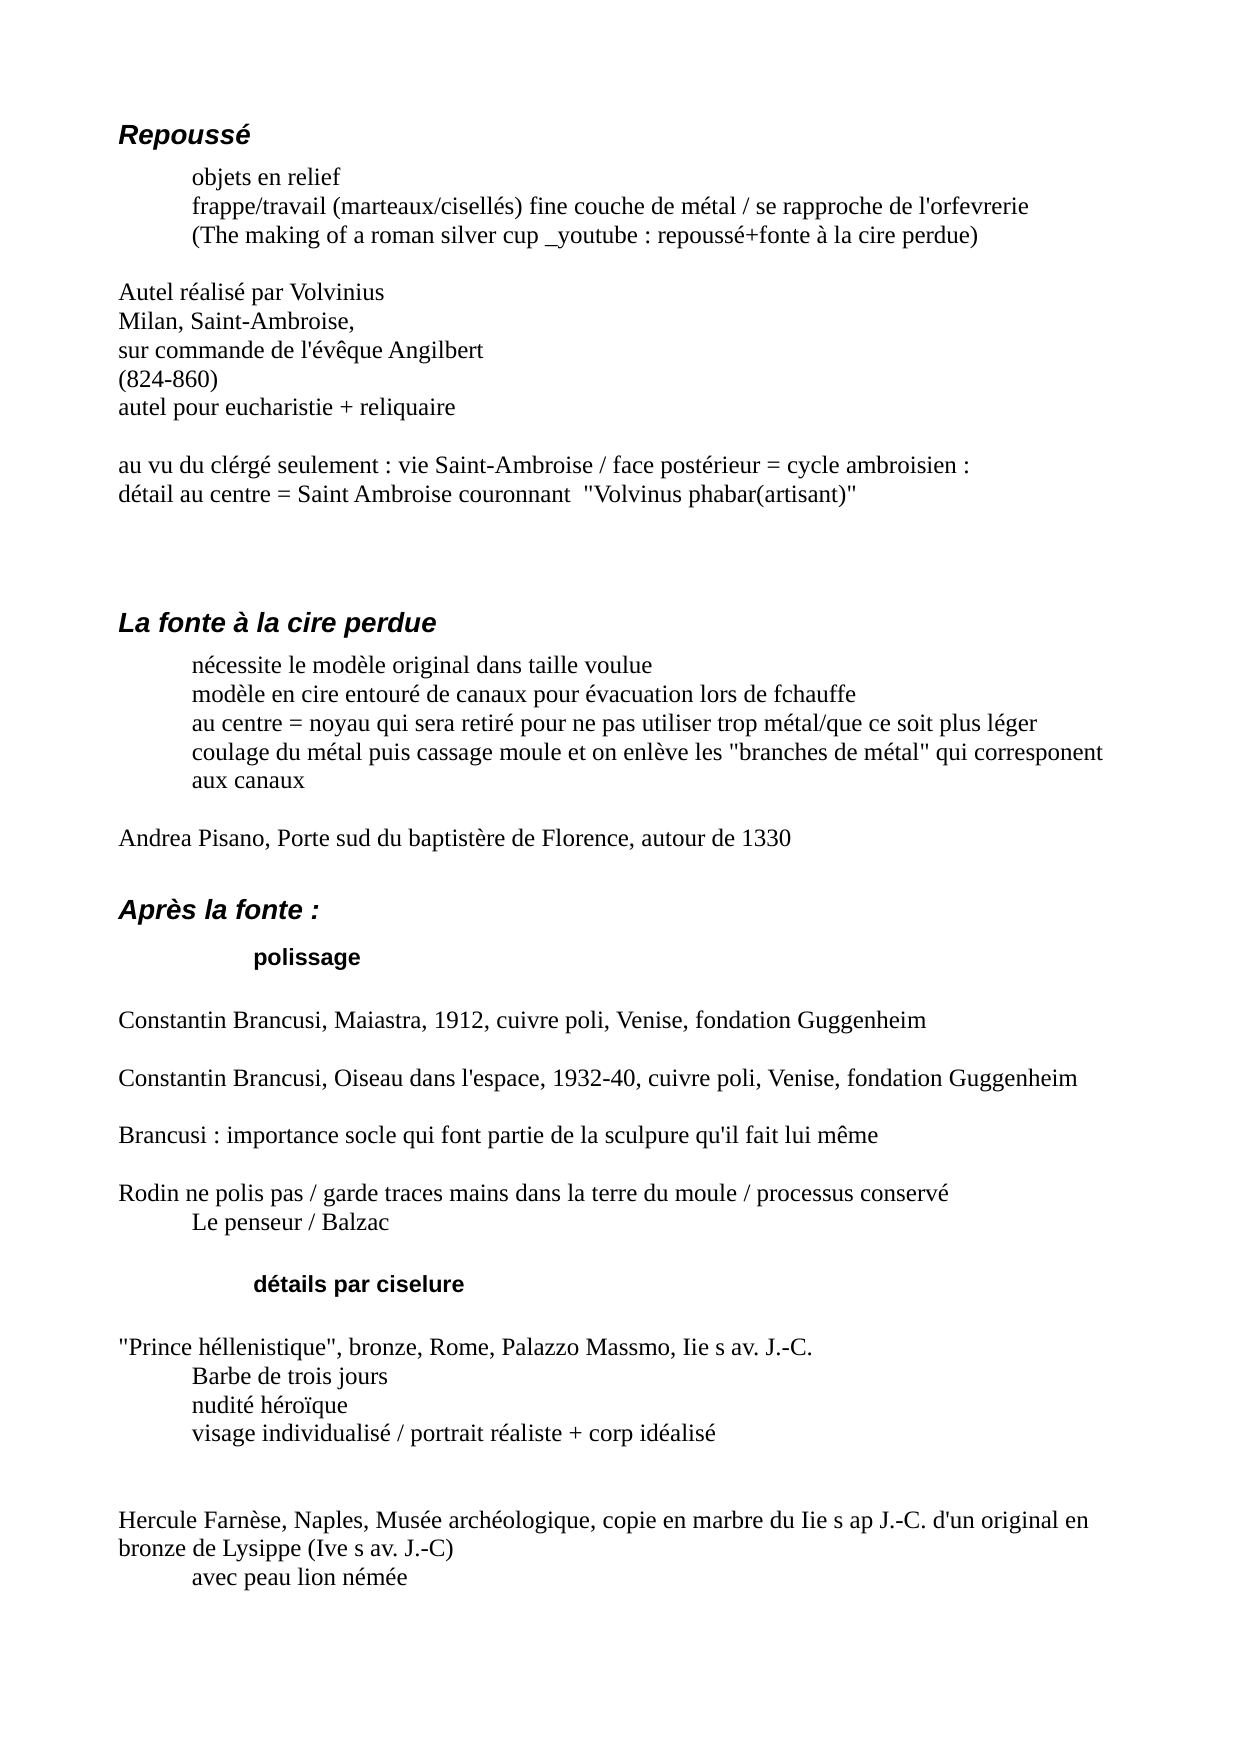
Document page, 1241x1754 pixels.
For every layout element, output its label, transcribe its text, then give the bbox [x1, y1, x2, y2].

text au centre = noyau qui sera retiré pour ne pas utiliser trop métal/que ce soit plus léger [118, 708, 1122, 737]
subtitle polissage [118, 944, 1122, 971]
text Brancusi : importance socle qui font partie de la sculpure qu'il fait lui même [118, 1121, 1122, 1149]
text Constantin Brancusi, Maiastra, 1912, cuivre poli, Venise, fondation Guggenheim [118, 1006, 1122, 1034]
text Andrea Pisano, Porte sud du baptistère de Florence, autour de 1330 [118, 823, 1122, 852]
subtitle détails par ciselure [118, 1271, 1122, 1297]
text Hercule Farnèse, Naples, Musée archéologique, copie en marbre du Iie s ap J.-C. d'un original en bronze de Lysippe (Ive s av. J.-C) [118, 1505, 1122, 1562]
text autel pour eucharistie + reliquaire [118, 392, 1122, 421]
subtitle Après la fonte : [118, 893, 1122, 925]
text visage individualisé / portrait réaliste + corp idéalisé [118, 1418, 1122, 1447]
text (The making of a roman silver cup _youtube : repoussé+fonte à la cire perdue) [118, 220, 1122, 249]
text sur commande de l'évêque Angilbert [118, 335, 1122, 364]
text avec peau lion némée [118, 1562, 1122, 1591]
text objets en relief [118, 162, 1122, 191]
text Milan, Saint-Ambroise, [118, 306, 1122, 335]
text modèle en cire entouré de canaux pour évacuation lors de fchauffe [118, 679, 1122, 708]
subtitle Repoussé [118, 118, 1122, 150]
text au vu du clérgé seulement : vie Saint-Ambroise / face postérieur = cycle ambroisien : [118, 450, 1122, 479]
text "Prince héllenistique", bronze, Rome, Palazzo Massmo, Iie s av. J.-C. [118, 1332, 1122, 1361]
subtitle La fonte à la cire perdue [118, 606, 1122, 638]
text frappe/travail (marteaux/cisellés) fine couche de métal / se rapproche de l'orfevrerie [118, 191, 1122, 220]
text (824-860) [118, 364, 1122, 392]
text Barbe de trois jours [118, 1361, 1122, 1390]
text coulage du métal puis cassage moule et on enlève les "branches de métal" qui corresponent aux canaux [118, 737, 1122, 794]
text Rodin ne polis pas / garde traces mains dans la terre du moule / processus conservé [118, 1178, 1122, 1207]
text Autel réalisé par Volvinius [118, 277, 1122, 306]
text Constantin Brancusi, Oiseau dans l'espace, 1932-40, cuivre poli, Venise, fondation Guggenheim [118, 1063, 1122, 1092]
text nécessite le modèle original dans taille voulue [118, 651, 1122, 679]
text détail au centre = Saint Ambroise couronnant "Volvinus phabar(artisant)" [118, 479, 1122, 507]
text Le penseur / Balzac [118, 1207, 1122, 1236]
text nudité héroïque [118, 1390, 1122, 1418]
